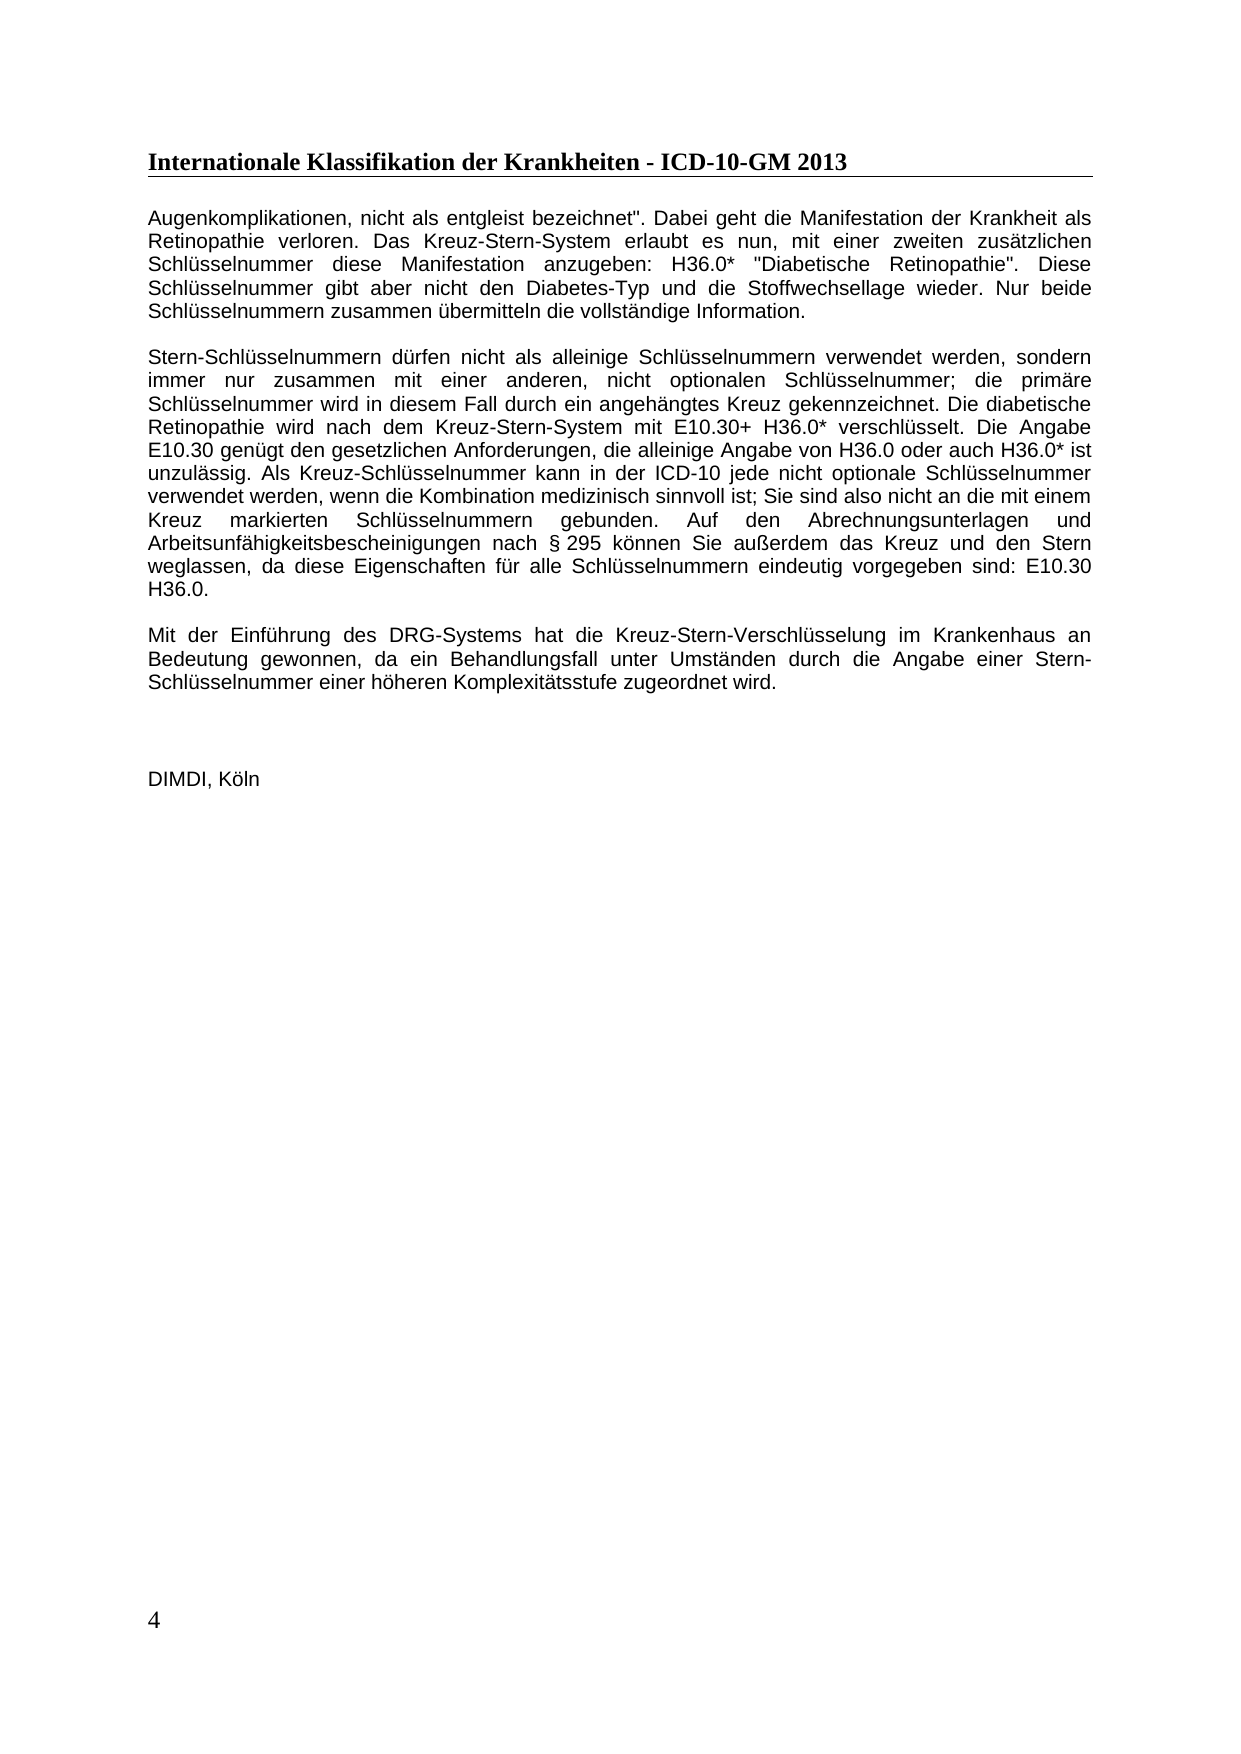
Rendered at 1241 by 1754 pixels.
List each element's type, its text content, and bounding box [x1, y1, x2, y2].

text Mit der Einführung des DRG-Systems hat die Kreuz-Stern-Verschlüsselung im Krankenhaus an Bedeutung gewonnen, da ein Behandlungsfall unter Umständen durch die Angabe einer Stern-Schlüsselnummer einer höheren Komplexitätsstufe zugeordnet wird. [148, 624, 1093, 694]
text Augenkomplikationen, nicht als entgleist bezeichnet". Dabei geht die Manifestation der Krankheit als Retinopathie verloren. Das Kreuz-Stern-System erlaubt es nun, mit einer zweiten zusätzlichen Schlüsselnummer diese Manifestation anzugeben: H36.0* "Diabetische Retinopathie". Diese Schlüsselnummer gibt aber nicht den Diabetes-Typ und die Stoffwechsellage wieder. Nur beide Schlüsselnummern zusammen übermitteln die vollständige Information. [148, 207, 1093, 323]
text Stern-Schlüsselnummern dürfen nicht als alleinige Schlüsselnummern verwendet werden, sondern immer nur zusammen mit einer anderen, nicht optionalen Schlüsselnummer; die primäre Schlüsselnummer wird in diesem Fall durch ein angehängtes Kreuz gekennzeichnet. Die diabetische Retinopathie wird nach dem Kreuz-Stern-System mit E10.30+ H36.0* verschlüsselt. Die Angabe E10.30 genügt den gesetzlichen Anforderungen, die alleinige Angabe von H36.0 oder auch H36.0* ist unzulässig. Als Kreuz-Schlüsselnummer kann in der ICD-10 jede nicht optionale Schlüsselnummer verwendet werden, wenn die Kombination medizinisch sinnvoll ist; Sie sind also nicht an die mit einem Kreuz markierten Schlüsselnummern gebunden. Auf den Abrechnungsunterlagen und Arbeitsunfähigkeitsbescheinigungen nach § 295 können Sie außerdem das Kreuz und den Stern weglassen, da diese Eigenschaften für alle Schlüsselnummern eindeutig vorgegeben sind: E10.30 H36.0. [148, 346, 1093, 601]
text DIMDI, Köln [148, 767, 1093, 791]
